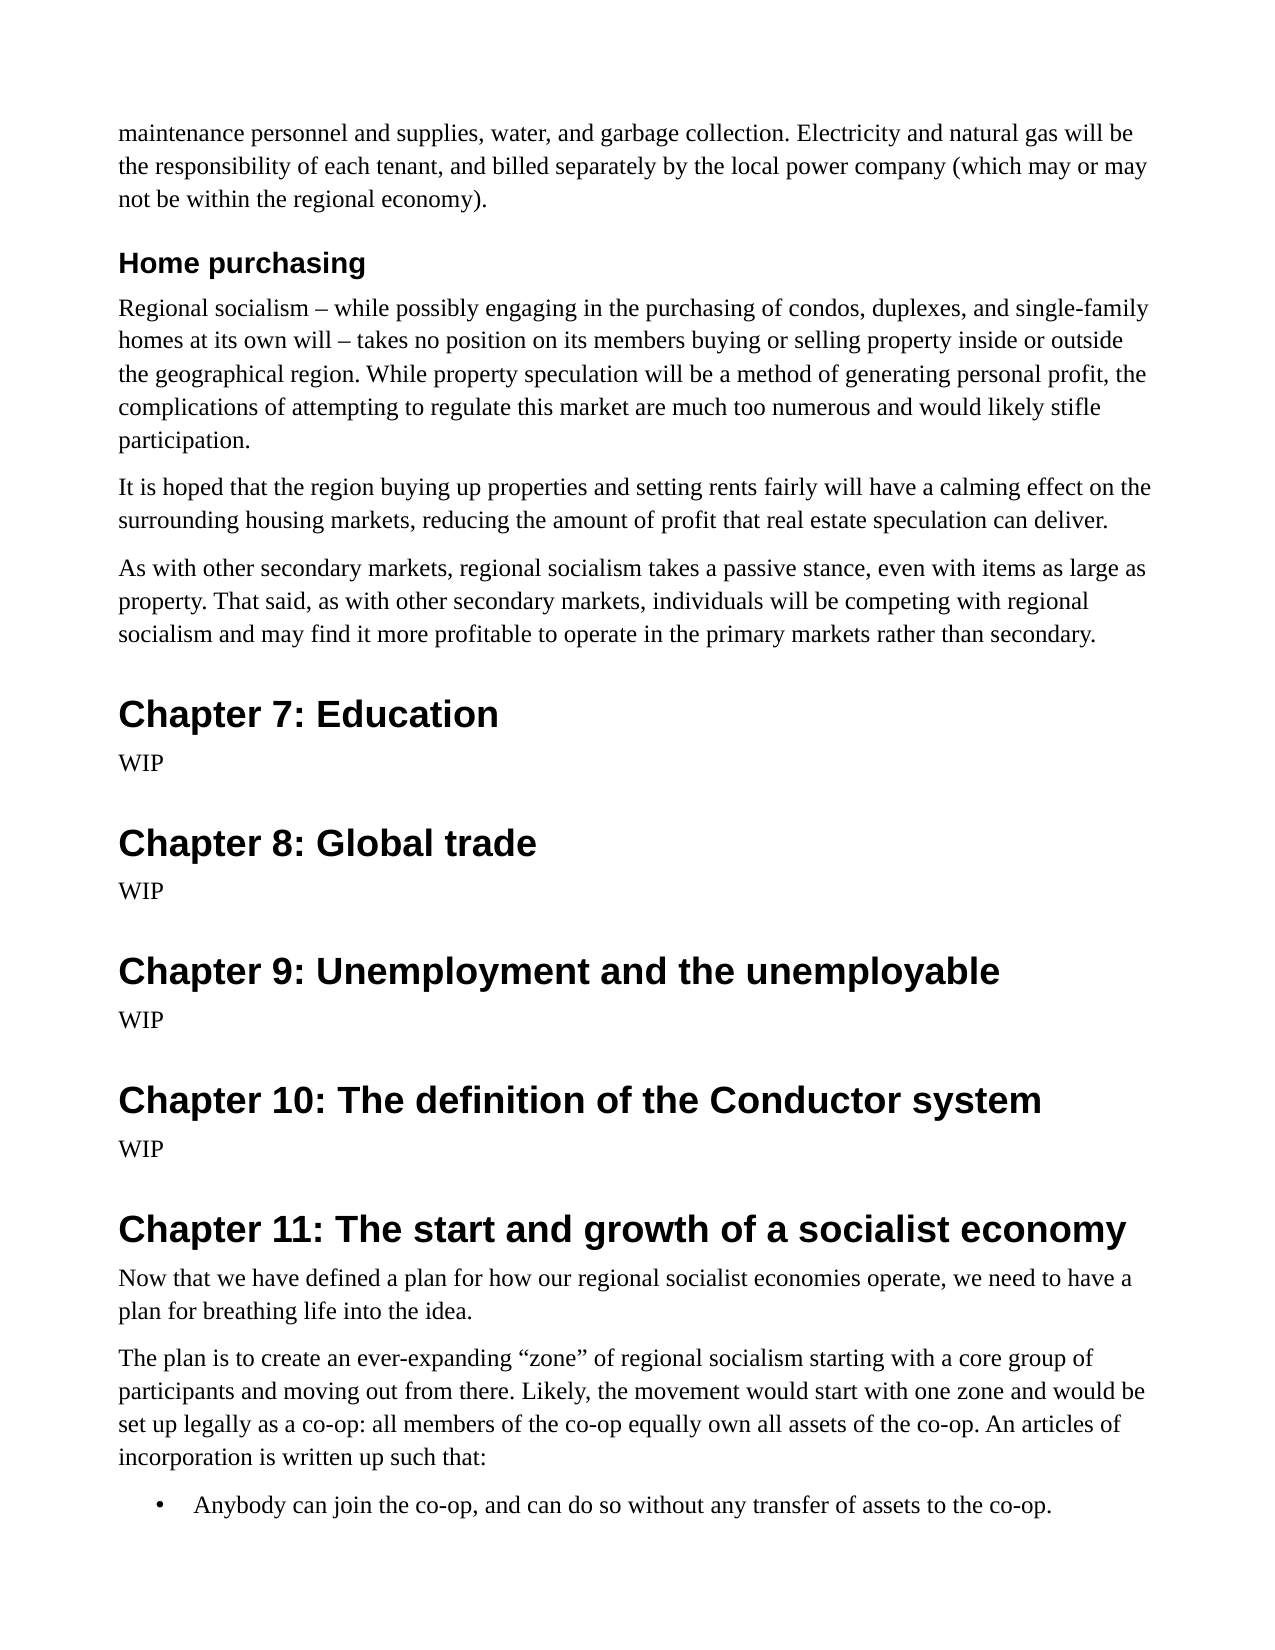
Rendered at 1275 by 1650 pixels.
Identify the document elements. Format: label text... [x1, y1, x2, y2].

subtitle Chapter 10: The definition of the Conductor system [118, 1078, 1157, 1121]
subtitle Chapter 9: Unemployment and the unemployable [118, 949, 1157, 993]
list Anybody can join the co-op, and can do so without any transfer of assets to the co-op. [156, 1490, 1157, 1519]
text WIP [118, 748, 1157, 776]
subtitle Home purchasing [118, 246, 1157, 280]
text The plan is to create an ever-expanding “zone” of regional socialism starting with a core group of participants and moving out from there. Likely, the movement would start with one zone and would be set up legally as a co-op: all members of the co-op equally own all assets of the co-op. An articles of incorporation is written up such that: [118, 1343, 1157, 1471]
text As with other secondary markets, regional socialism takes a passive stance, even with items as large as property. That said, as with other secondary markets, individuals will be competing with regional socialism and may find it more profitable to operate in the primary markets rather than secondary. [118, 553, 1157, 648]
text WIP [118, 1134, 1157, 1163]
text It is hoped that the region buying up properties and setting rents fairly will have a calming effect on the surrounding housing markets, reducing the amount of profit that real estate speculation can deliver. [118, 472, 1157, 534]
subtitle Chapter 11: The start and growth of a socialist economy [118, 1207, 1157, 1250]
text WIP [118, 1005, 1157, 1034]
subtitle Chapter 8: Global trade [118, 820, 1157, 864]
text WIP [118, 876, 1157, 905]
text maintenance personnel and supplies, water, and garbage collection. Electricity and natural gas will be the responsibility of each tenant, and billed separately by the local power company (which may or may not be within the regional economy). [118, 118, 1157, 213]
subtitle Chapter 7: Education [118, 692, 1157, 735]
text Now that we have defined a plan for how our regional socialist economies operate, we need to have a plan for breathing life into the idea. [118, 1263, 1157, 1324]
text Regional socialism – while possibly engaging in the purchasing of condos, duplexes, and single-family homes at its own will – takes no position on its members buying or selling property inside or outside the geographical region. While property speculation will be a method of generating personal profit, the complications of attempting to regulate this market are much too numerous and would likely stifle participation. [118, 293, 1157, 453]
